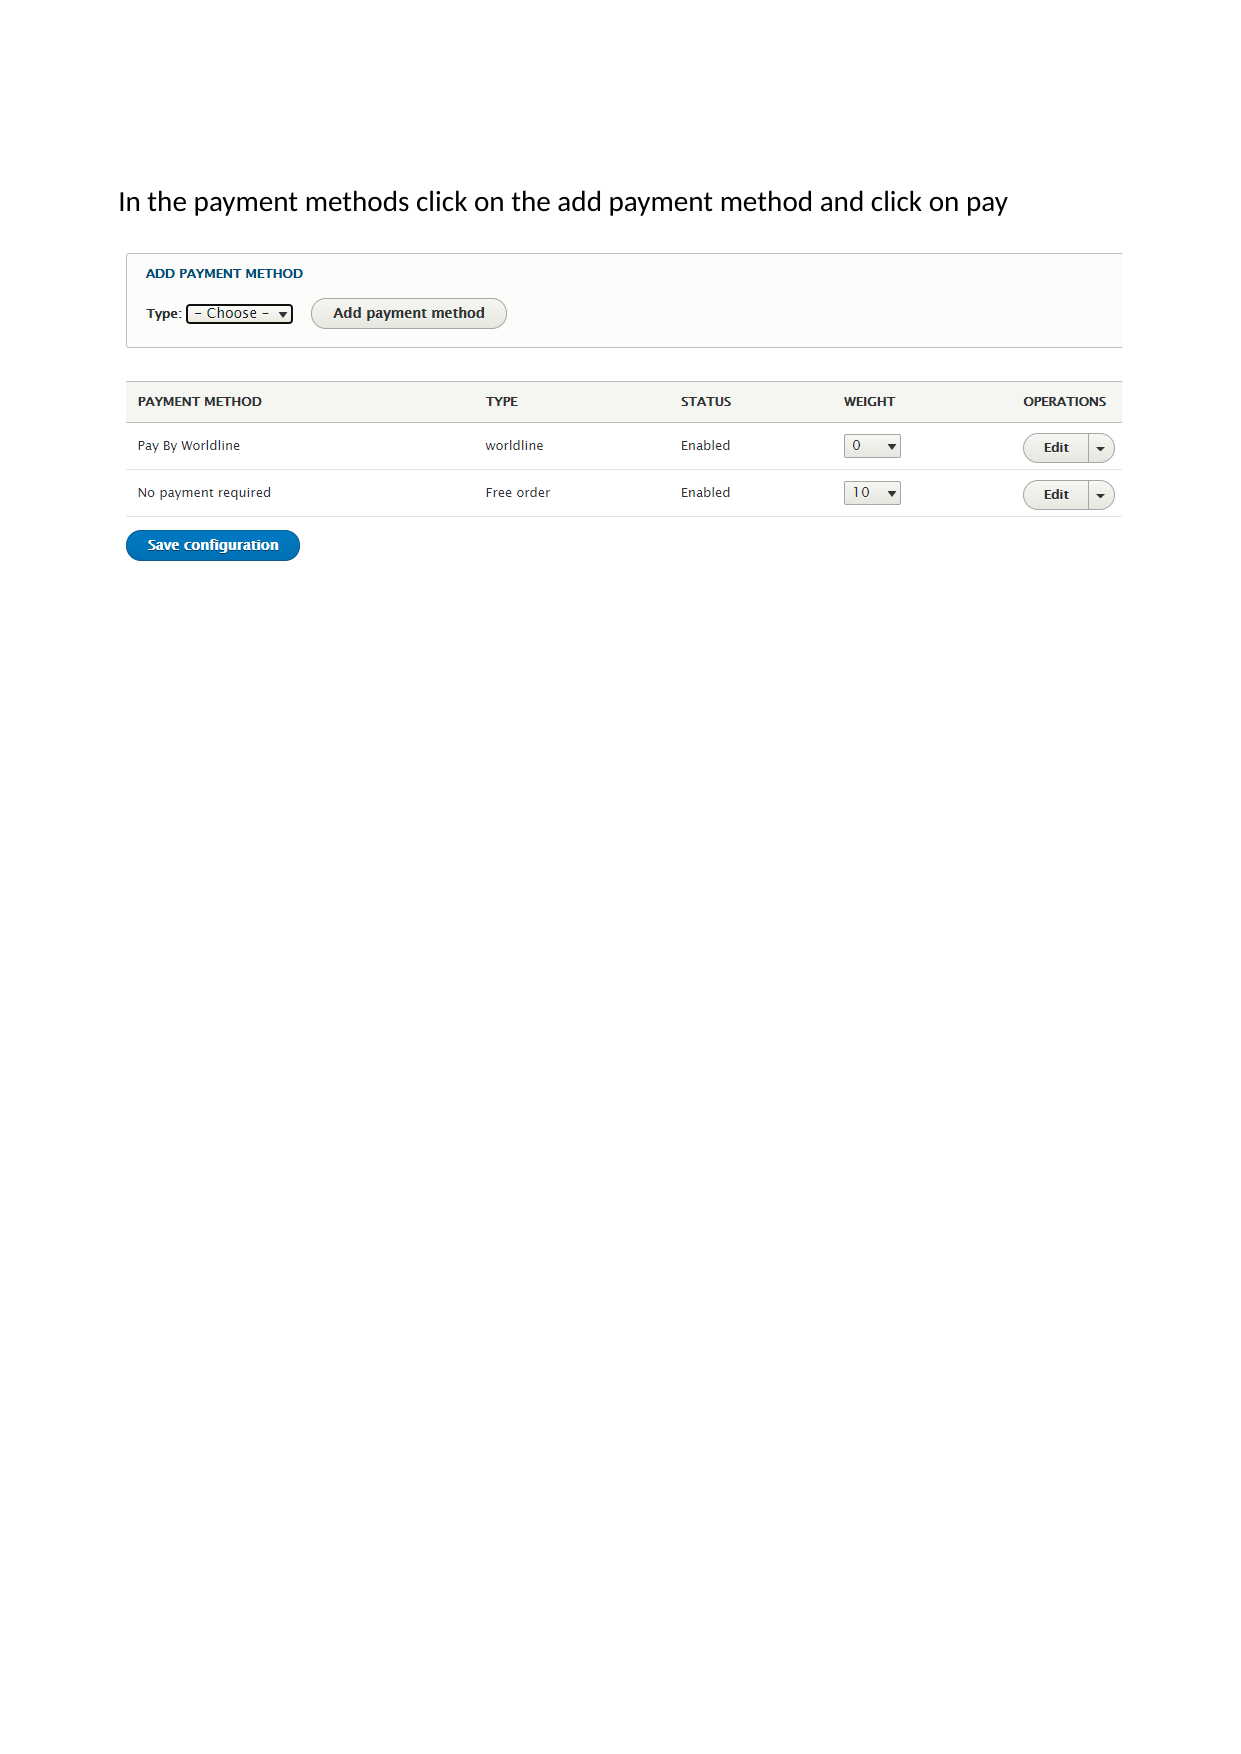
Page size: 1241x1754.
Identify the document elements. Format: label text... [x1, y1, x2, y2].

text In the payment methods click on the add payment method and click on pay [118, 183, 1122, 219]
picture [118, 248, 1123, 578]
